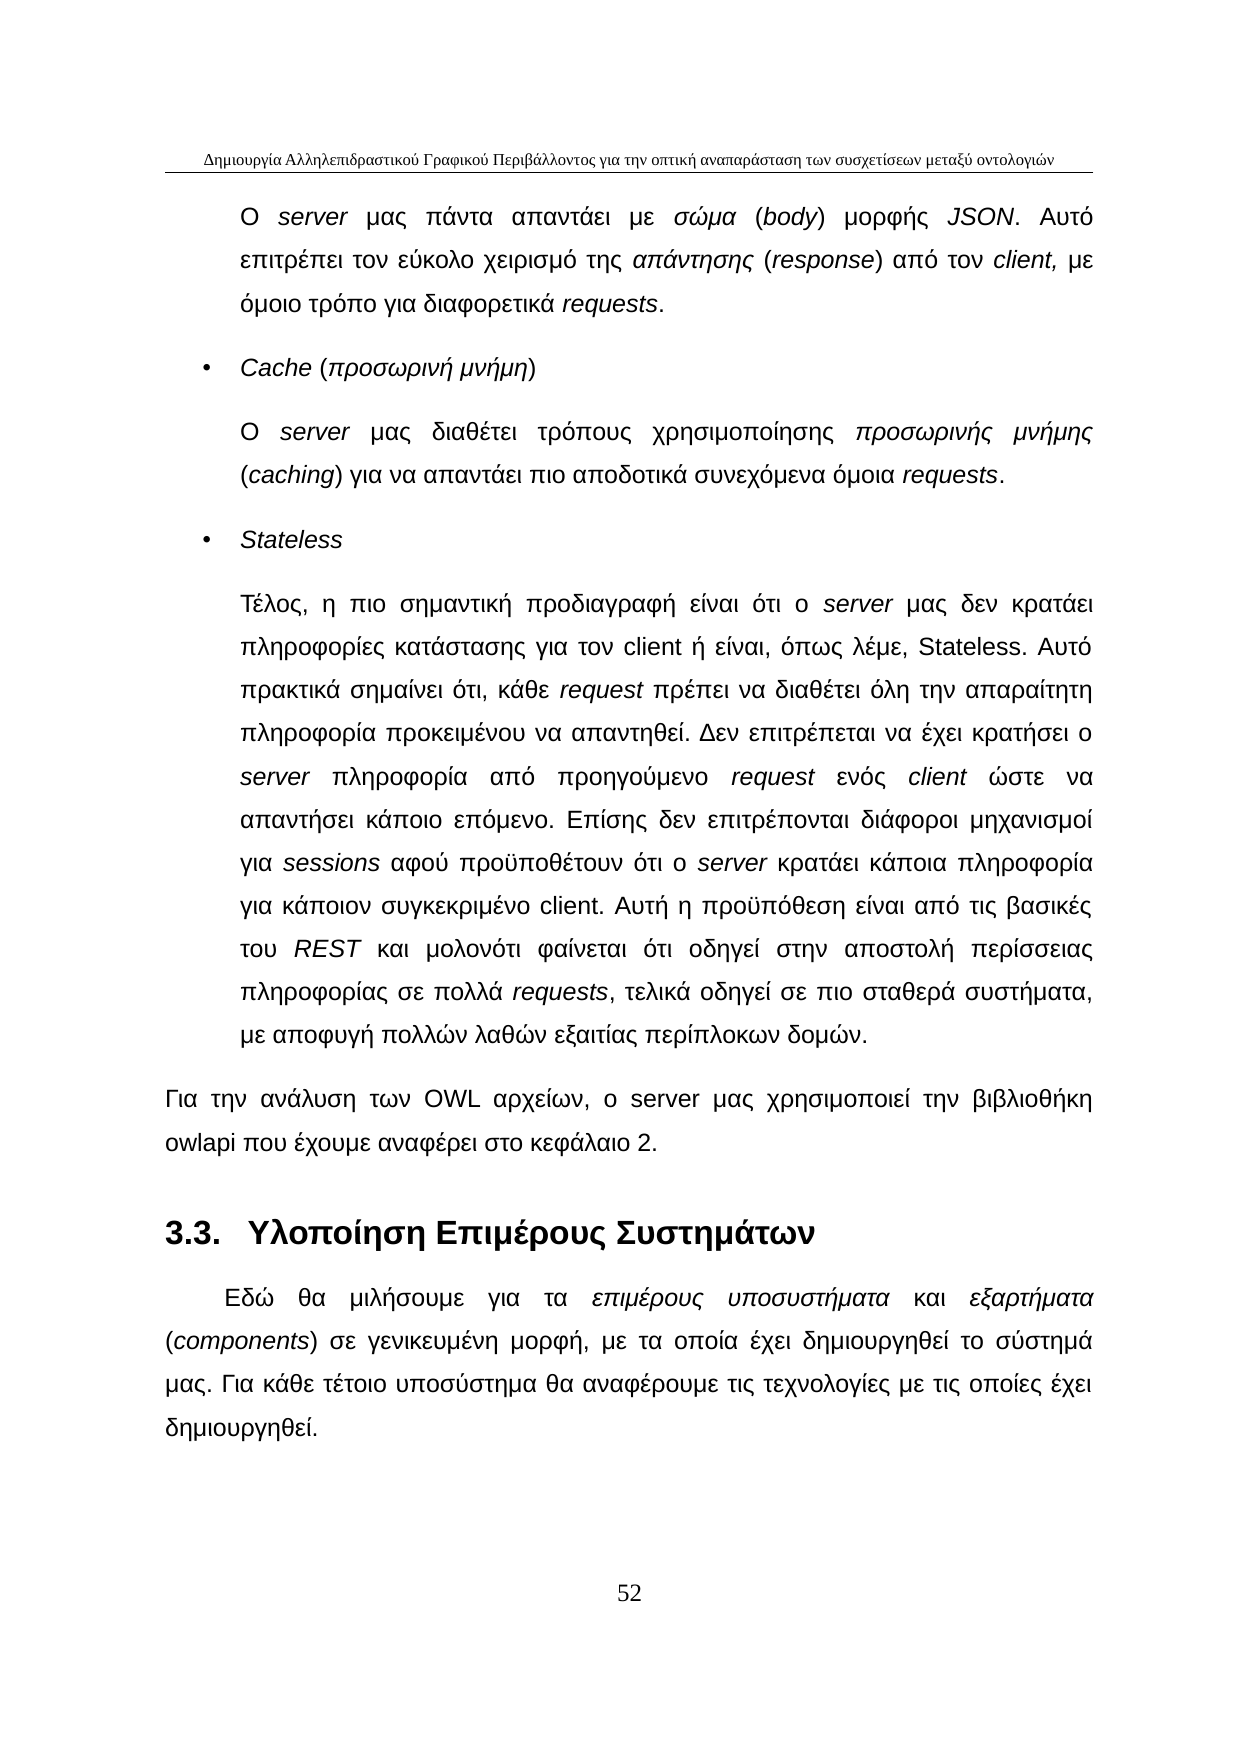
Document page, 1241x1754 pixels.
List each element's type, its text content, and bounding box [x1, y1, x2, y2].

text Για την ανάλυση των OWL αρχείων, ο server μας χρησιμοποιεί την βιβλιοθήκη owlapi που έχουμε αναφέρει στο κεφάλαιο 2. [165, 1084, 1093, 1156]
list Ο server μας διαθέτει τρόπους χρησιμοποίησης προσωρινής μνήμης (caching) για να απαντάει πιο αποδοτικά συνεχόμενα όμοια requests. [202, 417, 1093, 489]
text Εδώ θα μιλήσουμε για τα επιμέρους υποσυστήματα και εξαρτήματα (components) σε γενικευμένη μορφή, με τα οποία έχει δημιουργηθεί το σύστημά μας. Για κάθε τέτοιο υποσύστημα θα αναφέρουμε τις τεχνολογίες με τις οποίες έχει δημιουργηθεί. [165, 1283, 1093, 1441]
subtitle Υλοποίηση Επιμέρους Συστημάτων [165, 1213, 1093, 1251]
list Τέλος, η πιο σημαντική προδιαγραφή είναι ότι ο server μας δεν κρατάει πληροφορίες κατάστασης για τον client ή είναι, όπως λέμε, Stateless. Αυτό πρακτικά σημαίνει ότι, κάθε request πρέπει να διαθέτει όλη την απαραίτητη πληροφορία προκειμένου να απαντηθεί. Δεν επιτρέπεται να έχει κρατήσει ο server πληροφορία από προηγούμενο request ενός client ώστε να απαντήσει κάποιο επόμενο. Επίσης δεν επιτρέπονται διάφοροι μηχανισμοί για sessions αφού προϋποθέτουν ότι ο server κρατάει κάποια πληροφορία για κάποιον συγκεκριμένο client. Αυτή η προϋπόθεση είναι από τις βασικές του REST και μολονότι φαίνεται ότι οδηγεί στην αποστολή περίσσειας πληροφορίας σε πολλά requests, τελικά οδηγεί σε πιο σταθερά συστήματα, με αποφυγή πολλών λαθών εξαιτίας περίπλοκων δομών. [202, 589, 1093, 1049]
list Stateless [202, 524, 1093, 553]
list Ο server μας πάντα απαντάει με σώμα (body) μορφής JSON. Αυτό επιτρέπει τον εύκολο χειρισμό της απάντησης (response) από τον client, με όμοιο τρόπο για διαφορετικά requests. [202, 202, 1093, 317]
list Cache (προσωρινή μνήμη) [202, 353, 1093, 382]
